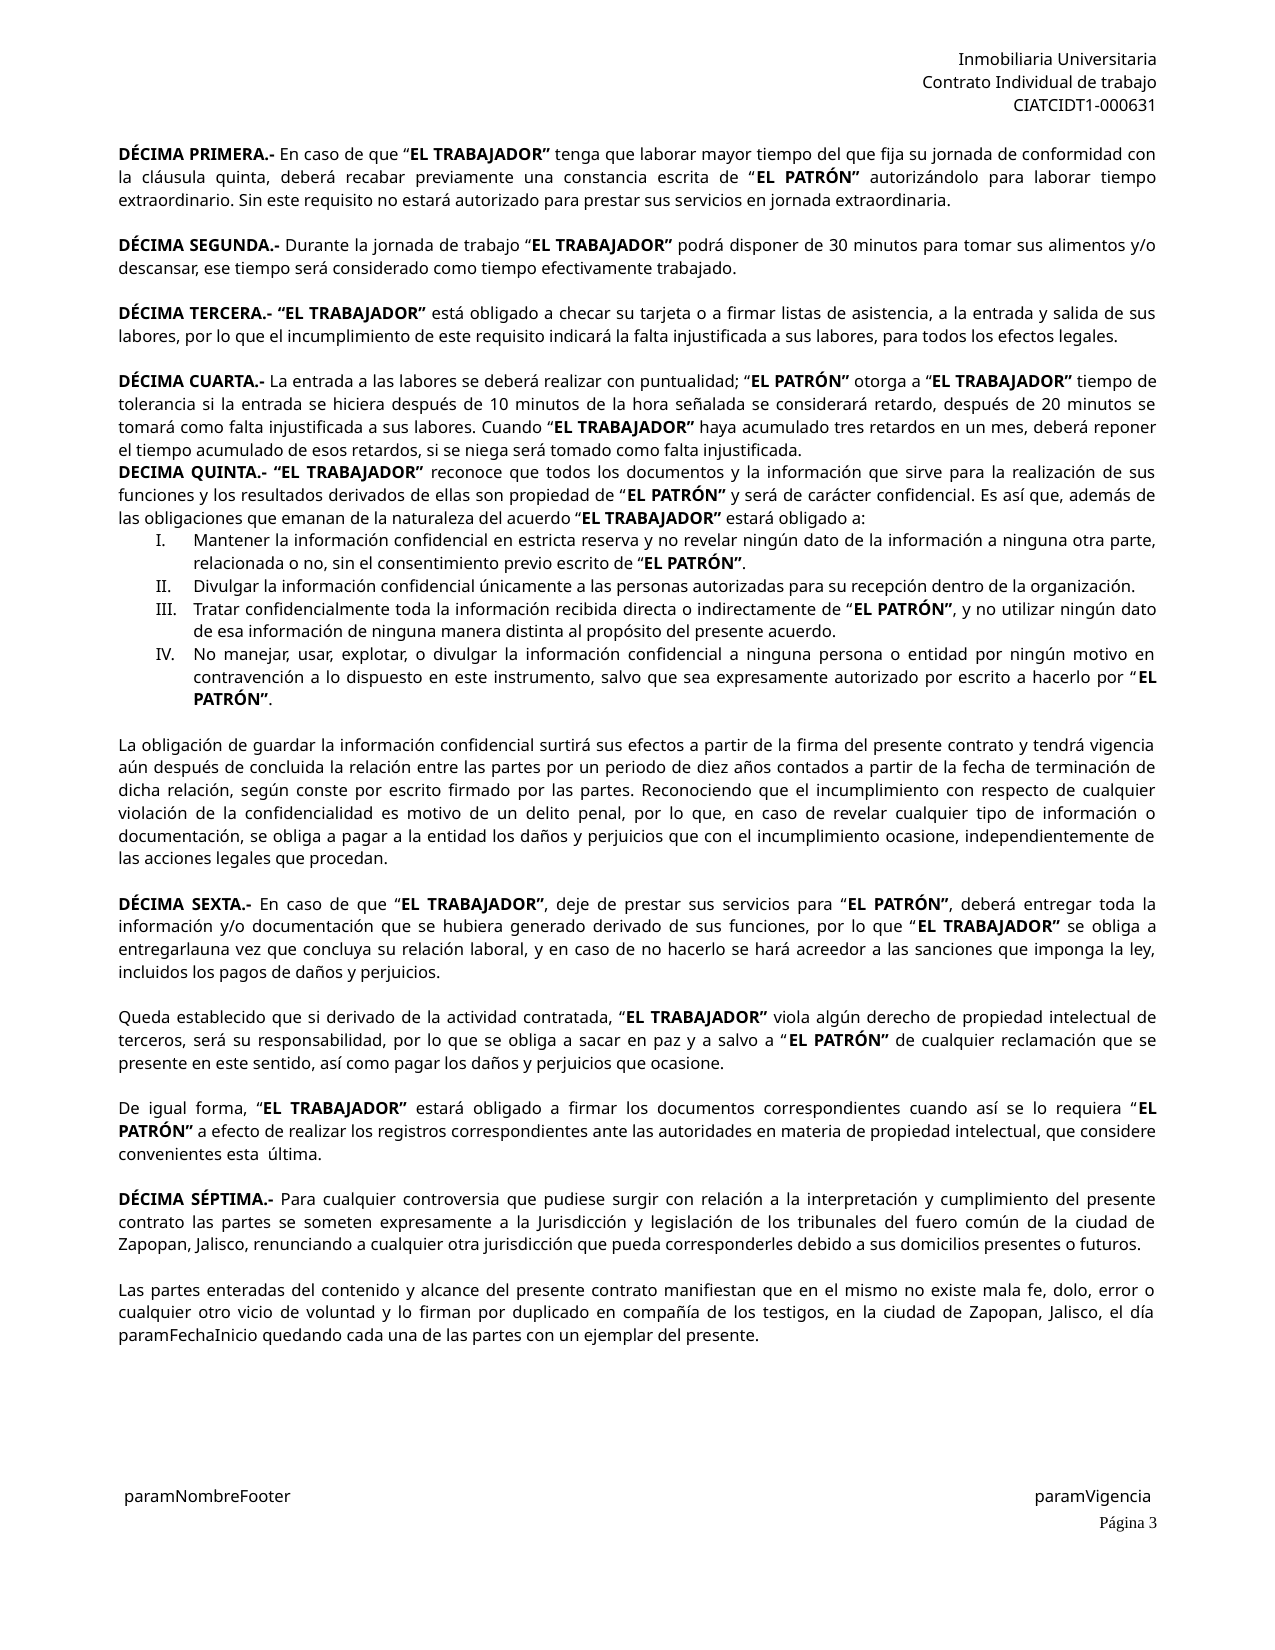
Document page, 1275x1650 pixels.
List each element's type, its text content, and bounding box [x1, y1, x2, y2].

list No manejar, usar, explotar, o divulgar la información confidencial a ninguna persona o entidad por ningún motivo en contravención a lo dispuesto en este instrumento, salvo que sea expresamente autorizado por escrito a hacerlo por “EL PATRÓN”. [156, 642, 1157, 711]
list Mantener la información confidencial en estricta reserva y no revelar ningún dato de la información a ninguna otra parte, relacionada o no, sin el consentimiento previo escrito de “EL PATRÓN”. [156, 529, 1157, 574]
text Las partes enteradas del contenido y alcance del presente contrato manifiestan que en el mismo no existe mala fe, dolo, error o cualquier otro vicio de voluntad y lo firman por duplicado en compañía de los testigos, en la ciudad de Zapopan, Jalisco, el día paramFechaInicio quedando cada una de las partes con un ejemplar del presente. [118, 1278, 1157, 1346]
text DÉCIMA SEGUNDA.- Durante la jornada de trabajo “EL TRABAJADOR” podrá disponer de 30 minutos para tomar sus alimentos y/o descansar, ese tiempo será considerado como tiempo efectivamente trabajado. [118, 234, 1157, 279]
text DECIMA QUINTA.- “EL TRABAJADOR” reconoce que todos los documentos y la información que sirve para la realización de sus funciones y los resultados derivados de ellas son propiedad de “EL PATRÓN” y será de carácter confidencial. Es así que, además de las obligaciones que emanan de la naturaleza del acuerdo “EL TRABAJADOR” estará obligado a: [118, 461, 1157, 529]
text DÉCIMA SEXTA.- En caso de que “EL TRABAJADOR”, deje de prestar sus servicios para “EL PATRÓN”, deberá entregar toda la información y/o documentación que se hubiera generado derivado de sus funciones, por lo que “EL TRABAJADOR” se obliga a entregarlauna vez que concluya su relación laboral, y en caso de no hacerlo se hará acreedor a las sanciones que imponga la ley, incluidos los pagos de daños y perjuicios. [118, 892, 1157, 983]
list Divulgar la información confidencial únicamente a las personas autorizadas para su recepción dentro de la organización. [156, 574, 1157, 597]
text DÉCIMA TERCERA.- “EL TRABAJADOR” está obligado a checar su tarjeta o a firmar listas de asistencia, a la entrada y salida de sus labores, por lo que el incumplimiento de este requisito indicará la falta injustificada a sus labores, para todos los efectos legales. [118, 302, 1157, 347]
text DÉCIMA CUARTA.- La entrada a las labores se deberá realizar con puntualidad; “EL PATRÓN” otorga a “EL TRABAJADOR” tiempo de tolerancia si la entrada se hiciera después de 10 minutos de la hora señalada se considerará retardo, después de 20 minutos se tomará como falta injustificada a sus labores. Cuando “EL TRABAJADOR” haya acumulado tres retardos en un mes, deberá reponer el tiempo acumulado de esos retardos, si se niega será tomado como falta injustificada. [118, 370, 1157, 461]
text La obligación de guardar la información confidencial surtirá sus efectos a partir de la firma del presente contrato y tendrá vigencia aún después de concluida la relación entre las partes por un periodo de diez años contados a partir de la fecha de terminación de dicha relación, según conste por escrito firmado por las partes. Reconociendo que el incumplimiento con respecto de cualquier violación de la confidencialidad es motivo de un delito penal, por lo que, en caso de revelar cualquier tipo de información o documentación, se obliga a pagar a la entidad los daños y perjuicios que con el incumplimiento ocasione, independientemente de las acciones legales que procedan. [118, 733, 1157, 869]
text DÉCIMA PRIMERA.- En caso de que “EL TRABAJADOR” tenga que laborar mayor tiempo del que fija su jornada de conformidad con la cláusula quinta, deberá recabar previamente una constancia escrita de “EL PATRÓN” autorizándolo para laborar tiempo extraordinario. Sin este requisito no estará autorizado para prestar sus servicios en jornada extraordinaria. [118, 143, 1157, 211]
text DÉCIMA SÉPTIMA.- Para cualquier controversia que pudiese surgir con relación a la interpretación y cumplimiento del presente contrato las partes se someten expresamente a la Jurisdicción y legislación de los tribunales del fuero común de la ciudad de Zapopan, Jalisco, renunciando a cualquier otra jurisdicción que pueda corresponderles debido a sus domicilios presentes o futuros. [118, 1187, 1157, 1256]
list Tratar confidencialmente toda la información recibida directa o indirectamente de “EL PATRÓN”, y no utilizar ningún dato de esa información de ninguna manera distinta al propósito del presente acuerdo. [156, 597, 1157, 642]
text Queda establecido que si derivado de la actividad contratada, “EL TRABAJADOR” viola algún derecho de propiedad intelectual de terceros, será su responsabilidad, por lo que se obliga a sacar en paz y a salvo a “EL PATRÓN” de cualquier reclamación que se presente en este sentido, así como pagar los daños y perjuicios que ocasione. [118, 1006, 1157, 1074]
text De igual forma, “EL TRABAJADOR” estará obligado a firmar los documentos correspondientes cuando así se lo requiera “EL PATRÓN” a efecto de realizar los registros correspondientes ante las autoridades en materia de propiedad intelectual, que considere convenientes esta última. [118, 1097, 1157, 1165]
